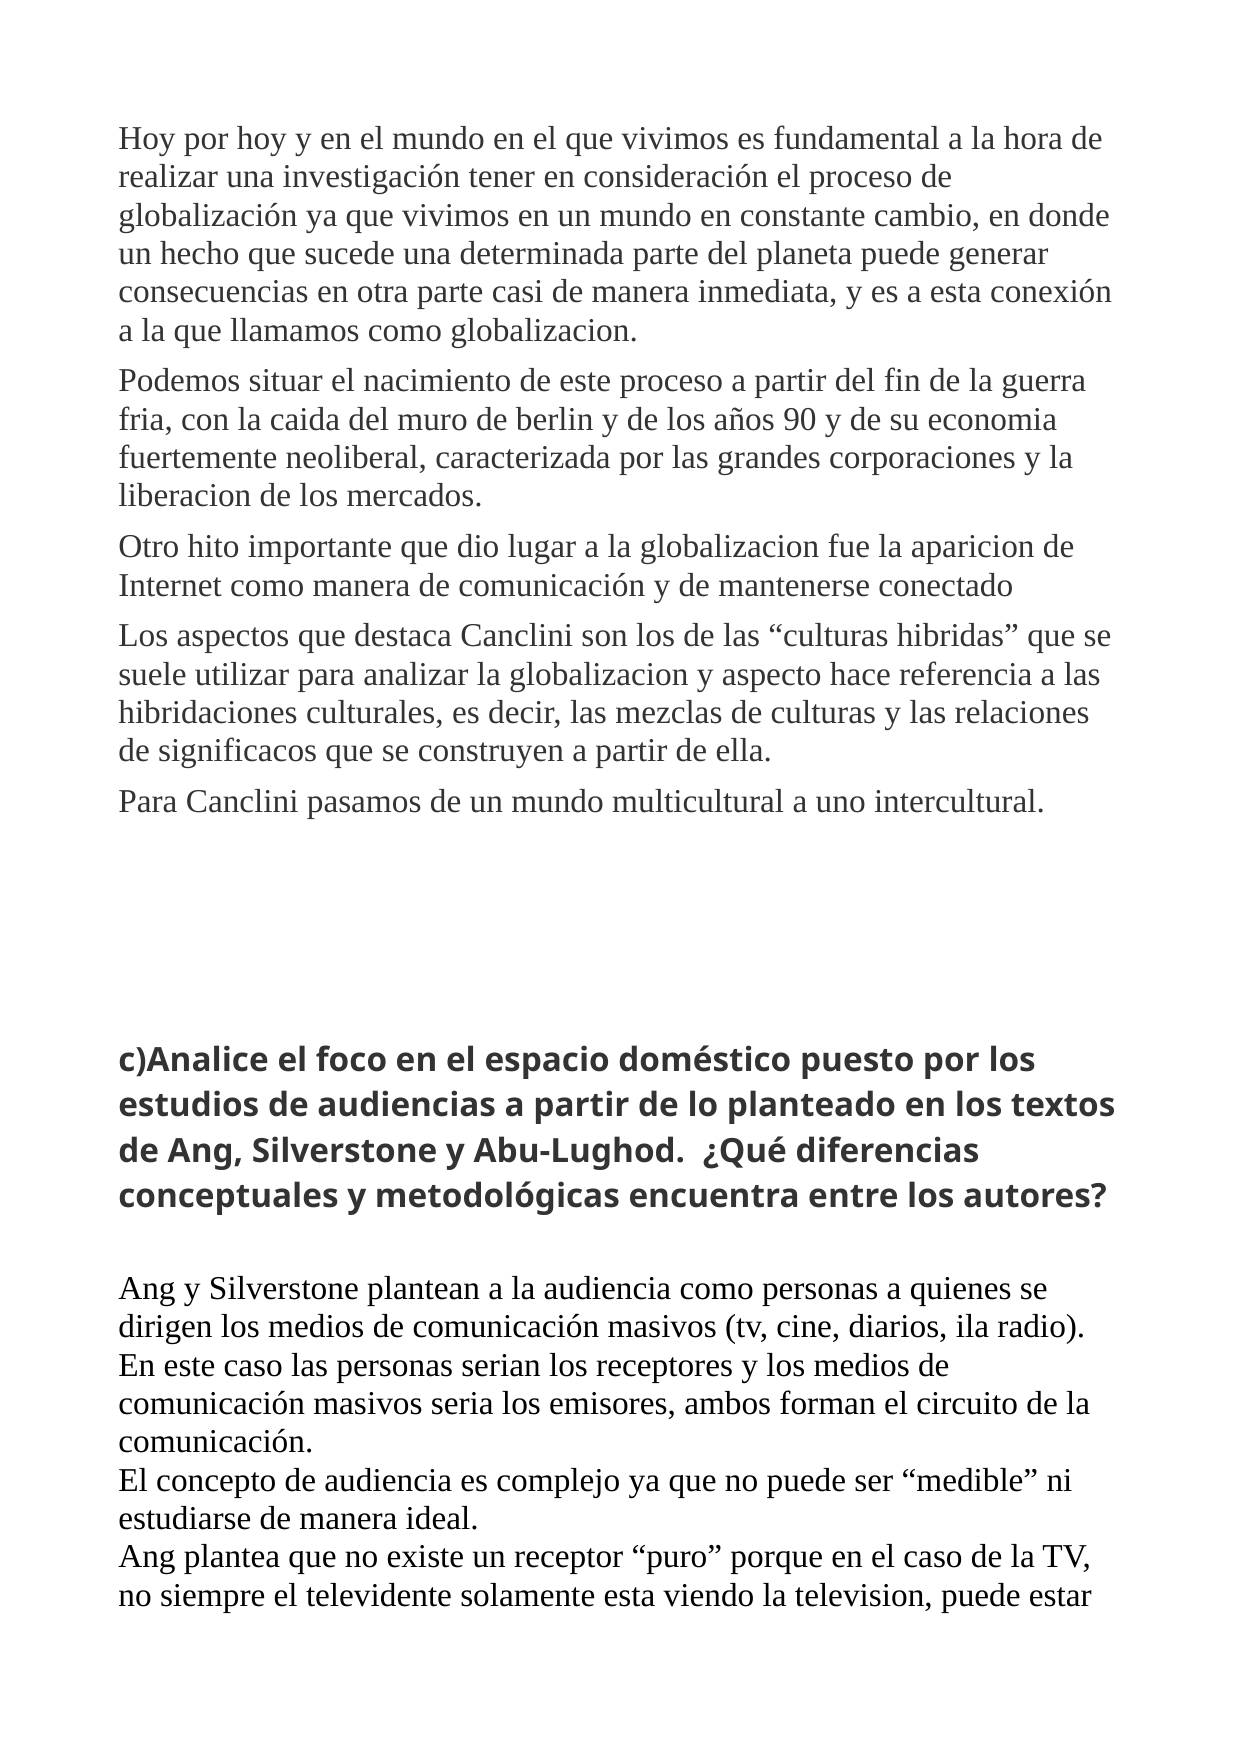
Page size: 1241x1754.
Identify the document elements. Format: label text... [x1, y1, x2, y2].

text Ang y Silverstone plantean a la audiencia como personas a quienes se dirigen los medios de comunicación masivos (tv, cine, diarios, ila radio). [118, 1268, 1122, 1345]
text Podemos situar el nacimiento de este proceso a partir del fin de la guerra fria, con la caida del muro de berlin y de los años 90 y de su economia fuertemente neoliberal, caracterizada por las grandes corporaciones y la liberacion de los mercados. [118, 361, 1122, 514]
text El concepto de audiencia es complejo ya que no puede ser “medible” ni estudiarse de manera ideal. [118, 1460, 1122, 1536]
text c)Analice el foco en el espacio doméstico puesto por los estudios de audiencias a partir de lo planteado en los textos de Ang, Silverstone y Abu-Lughod. ¿Qué diferencias conceptuales y metodológicas encuentra entre los autores? [118, 1036, 1122, 1217]
text Para Canclini pasamos de un mundo multicultural a uno intercultural. [118, 781, 1122, 820]
text Otro hito importante que dio lugar a la globalizacion fue la aparicion de Internet como manera de comunicación y de mantenerse conectado [118, 526, 1122, 603]
text Hoy por hoy y en el mundo en el que vivimos es fundamental a la hora de realizar una investigación tener en consideración el proceso de globalización ya que vivimos en un mundo en constante cambio, en donde un hecho que sucede una determinada parte del planeta puede generar consecuencias en otra parte casi de manera inmediata, y es a esta conexión a la que llamamos como globalizacion. [118, 118, 1122, 348]
text Ang plantea que no existe un receptor “puro” porque en el caso de la TV, no siempre el televidente solamente esta viendo la television, puede estar [118, 1536, 1122, 1613]
text En este caso las personas serian los receptores y los medios de comunicación masivos seria los emisores, ambos forman el circuito de la comunicación. [118, 1345, 1122, 1460]
text Los aspectos que destaca Canclini son los de las “culturas hibridas” que se suele utilizar para analizar la globalizacion y aspecto hace referencia a las hibridaciones culturales, es decir, las mezclas de culturas y las relaciones de significacos que se construyen a partir de ella. [118, 616, 1122, 769]
